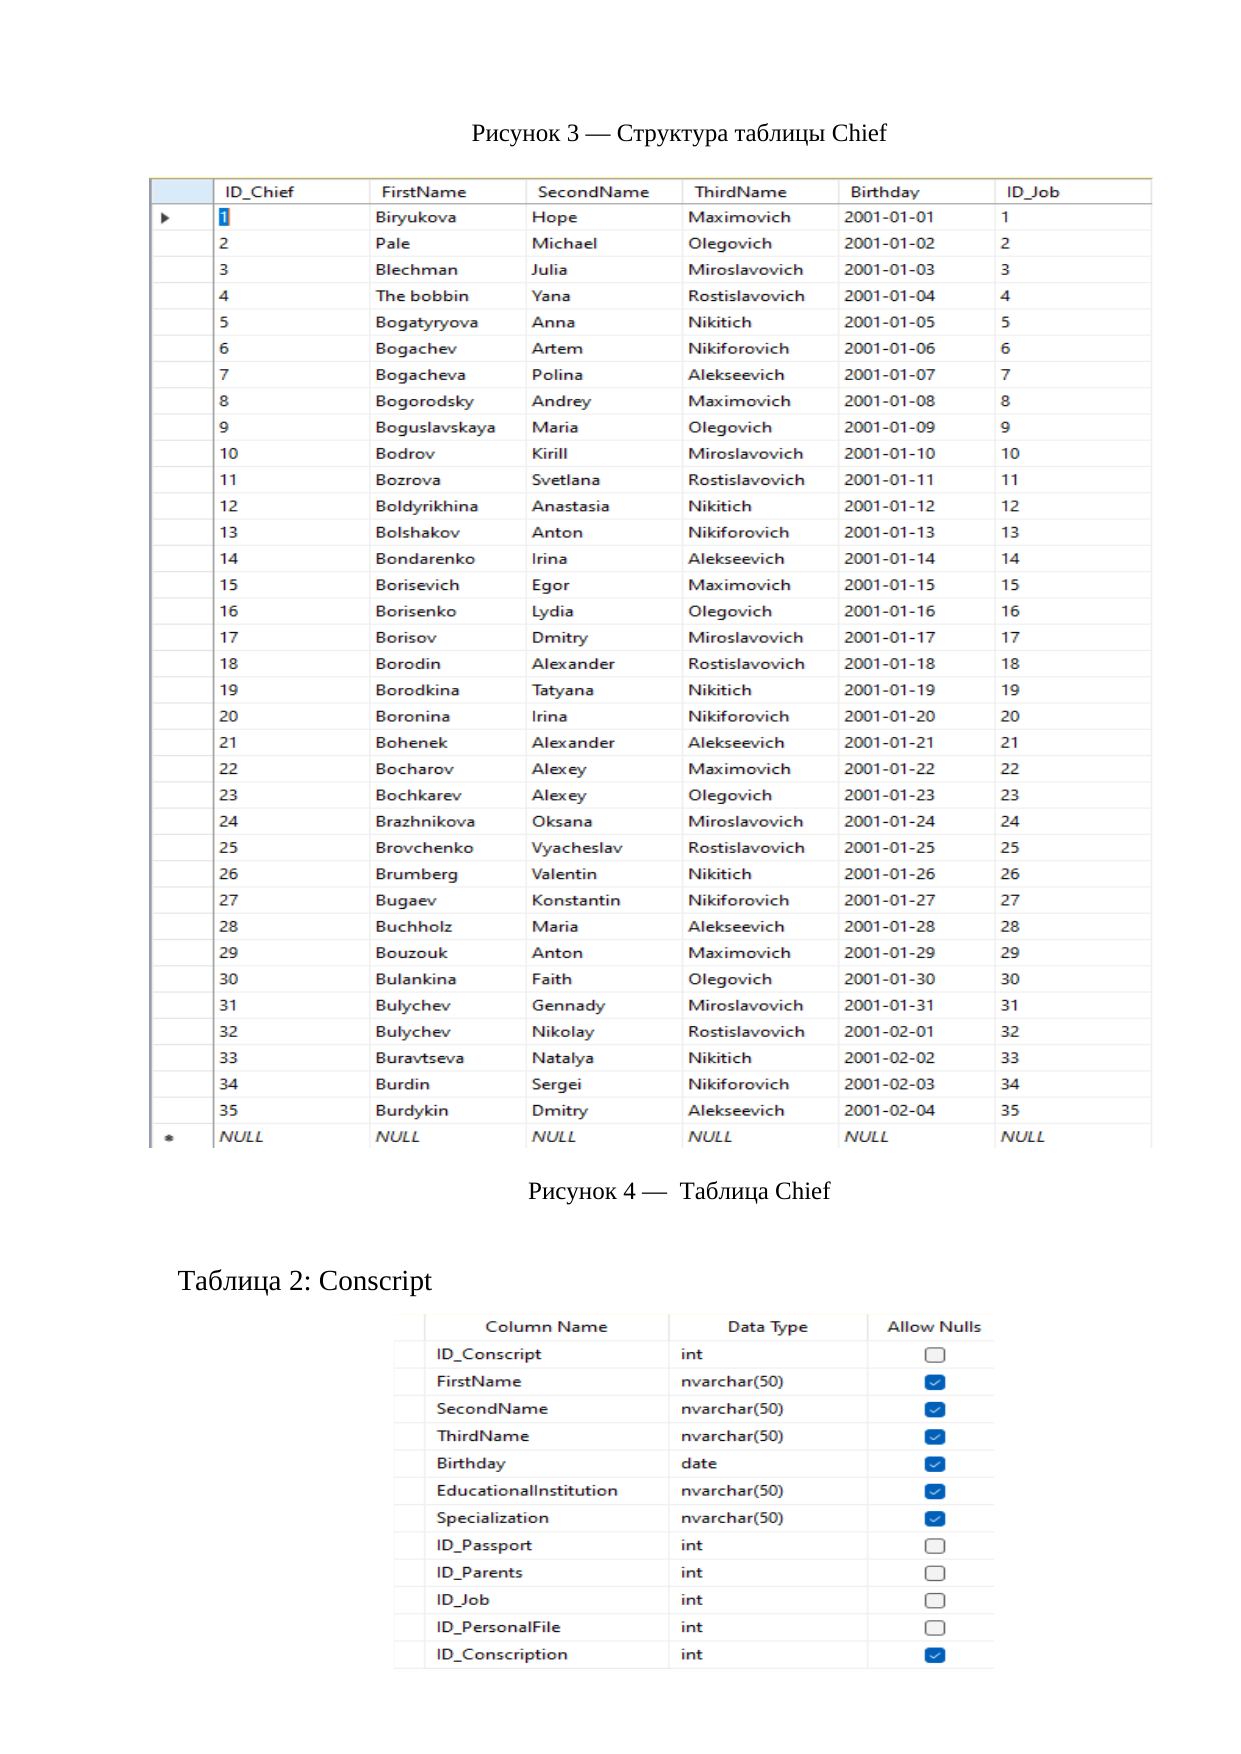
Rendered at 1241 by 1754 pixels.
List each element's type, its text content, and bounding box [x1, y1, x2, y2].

text Рисунок 3 — Структура таблицы Chief [177, 118, 1181, 147]
text Таблица 2: Conscript [177, 1263, 1181, 1296]
text Рисунок 4 — Таблица Chief [177, 161, 1181, 1205]
picture [393, 1314, 994, 1669]
picture [149, 177, 1154, 1148]
